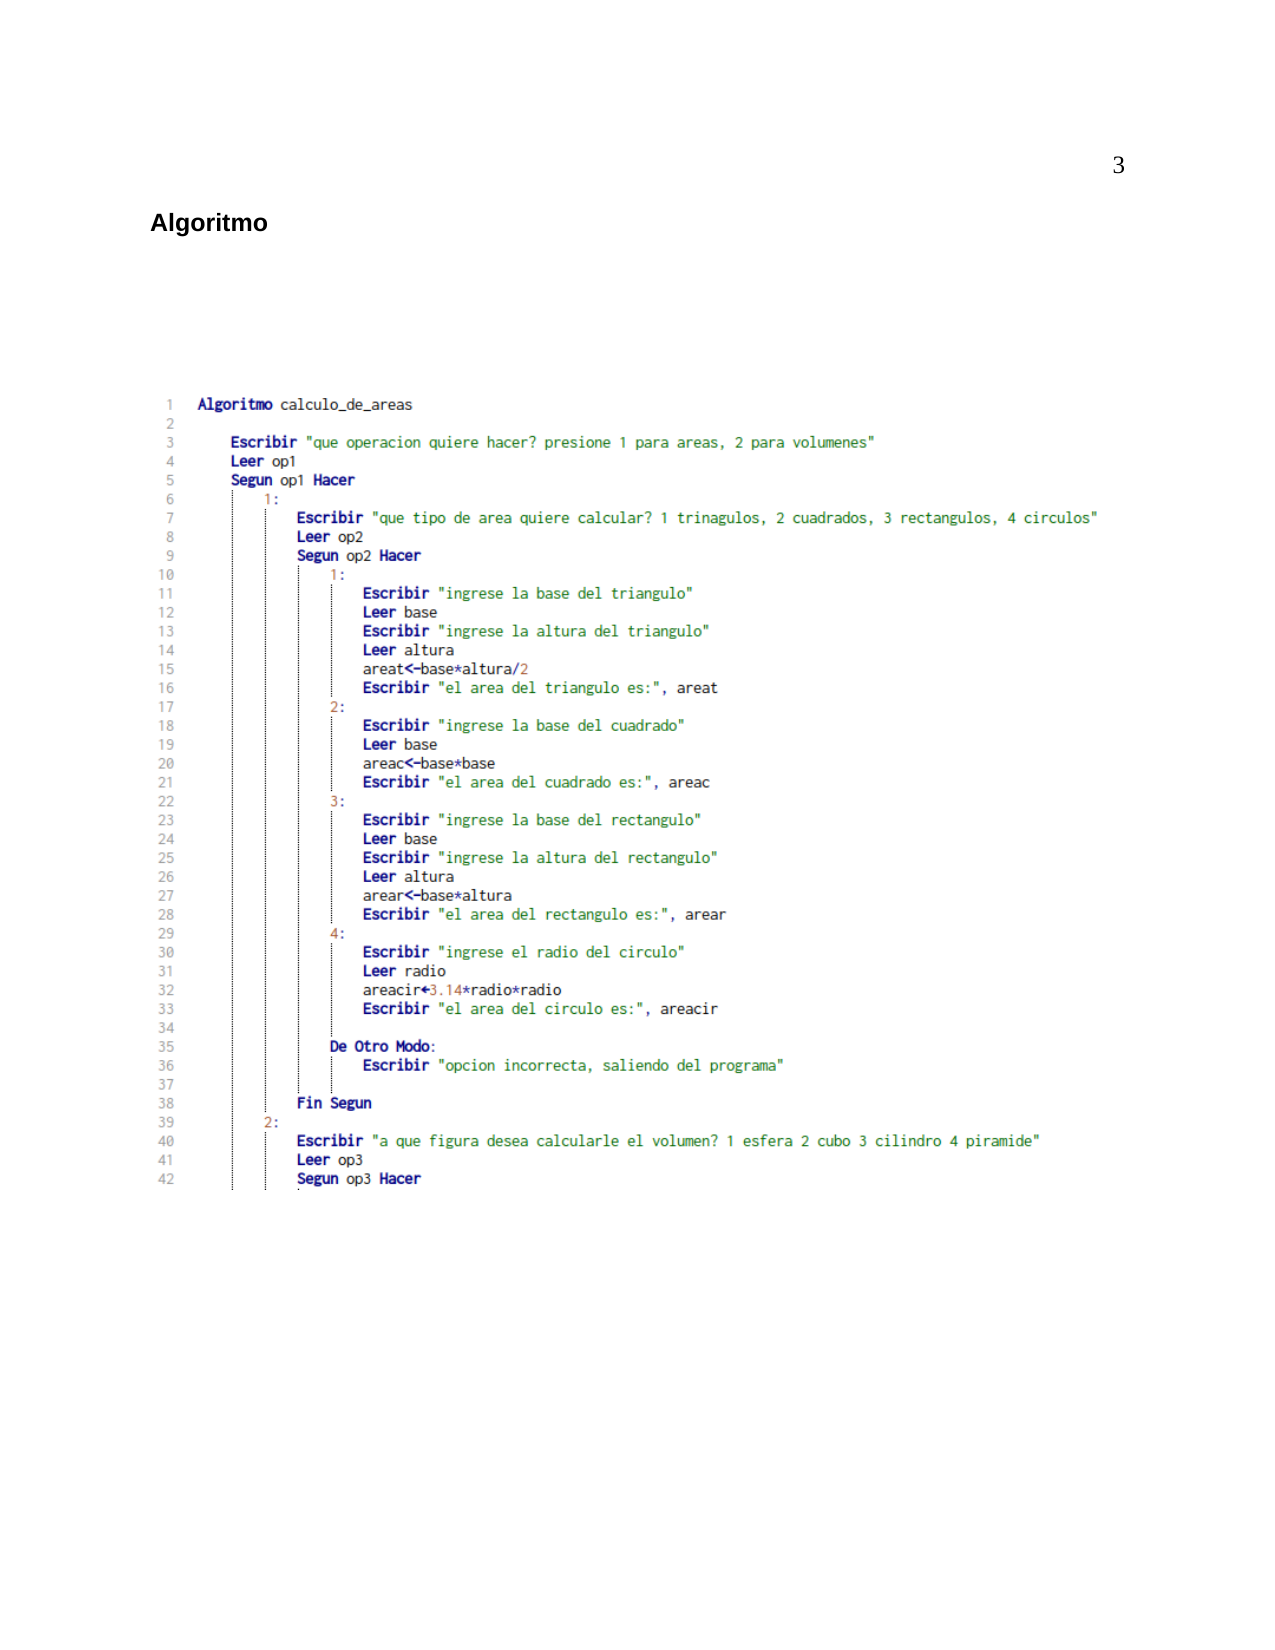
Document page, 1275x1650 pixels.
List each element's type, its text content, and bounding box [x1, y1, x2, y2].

subtitle Algoritmo [150, 208, 1125, 237]
picture [154, 397, 1130, 1190]
